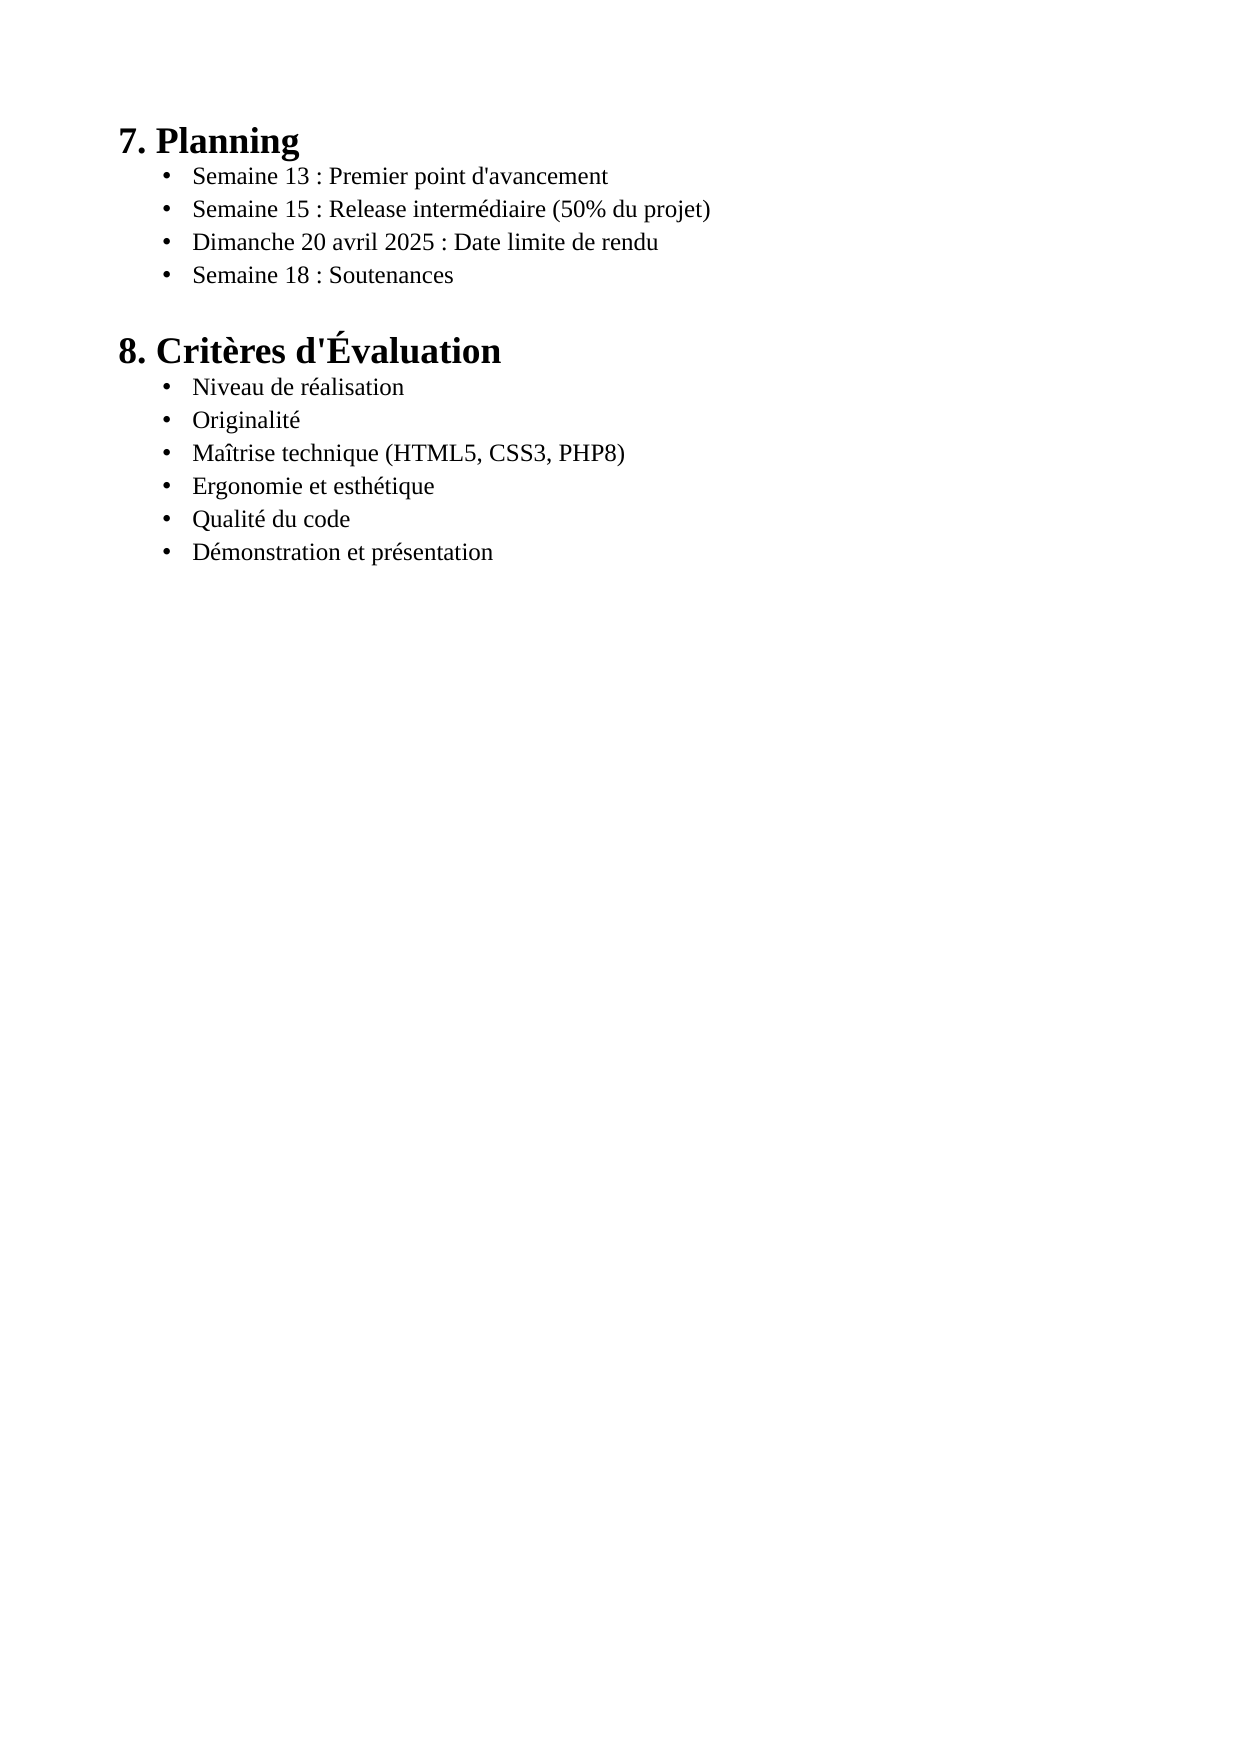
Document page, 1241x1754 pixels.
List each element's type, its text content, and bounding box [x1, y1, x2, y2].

list Semaine 13 : Premier point d'avancement [162, 161, 1122, 190]
list Originalité [162, 405, 1122, 434]
list Dimanche 20 avril 2025 : Date limite de rendu [162, 227, 1122, 256]
list Semaine 18 : Soutenances [162, 260, 1122, 289]
list Démonstration et présentation [162, 537, 1122, 566]
list Maîtrise technique (HTML5, CSS3, PHP8) [162, 438, 1122, 467]
list Niveau de réalisation [162, 372, 1122, 401]
list Ergonomie et esthétique [162, 471, 1122, 500]
list Qualité du code [162, 504, 1122, 533]
list Semaine 15 : Release intermédiaire (50% du projet) [162, 194, 1122, 223]
subtitle 8. Critères d'Évaluation [118, 329, 1122, 372]
subtitle 7. Planning [118, 118, 1122, 161]
